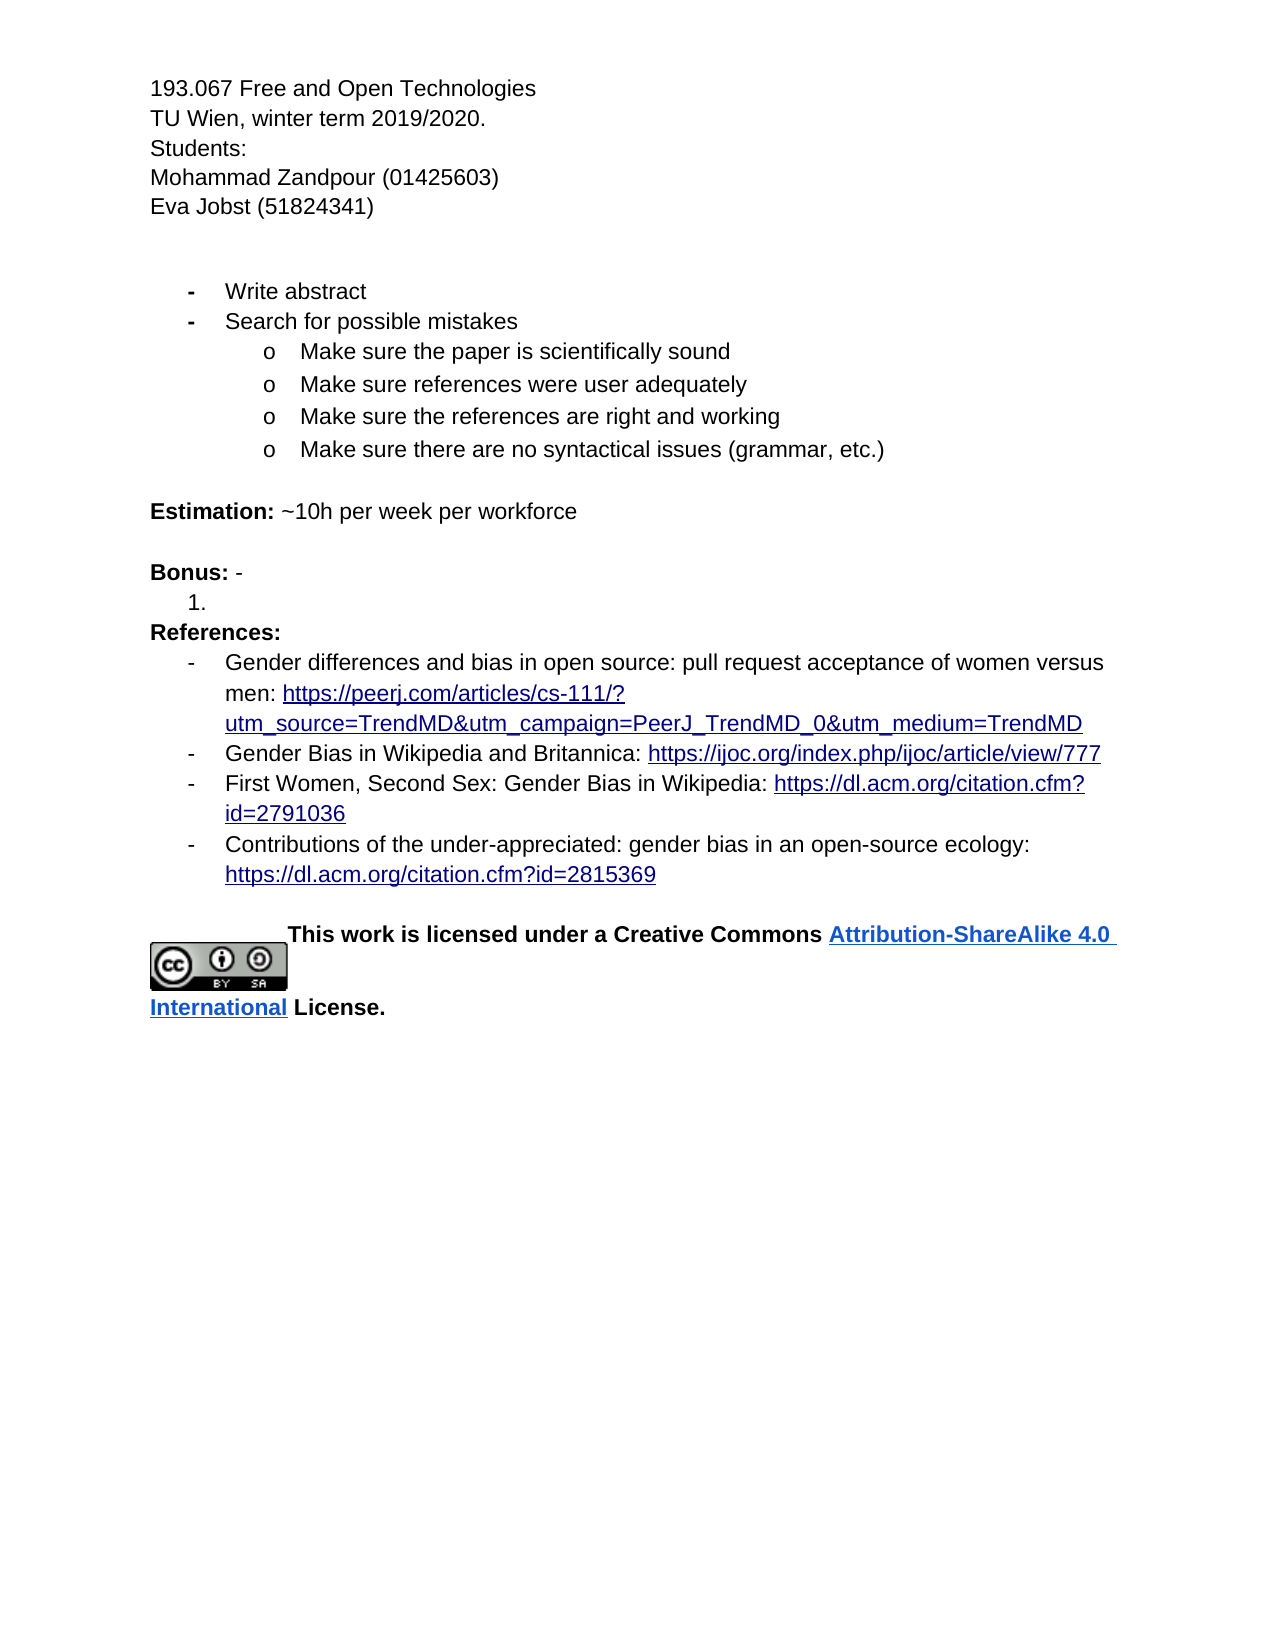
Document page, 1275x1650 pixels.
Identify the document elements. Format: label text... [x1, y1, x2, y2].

text Estimation: ~10h per week per workforce [150, 498, 1125, 524]
list Make sure the paper is scientifically sound [262, 338, 1125, 366]
list First Women, Second Sex: Gender Bias in Wikipedia: https://dl.acm.org/citation.cfm?id=2791036 [187, 770, 1125, 827]
list Make sure references were user adequately [262, 371, 1125, 399]
text This work is licensed under a Creative Commons Attribution-ShareAlike 4.0 International License. [150, 921, 1125, 1021]
list Gender differences and bias in open source: pull request acceptance of women versus men: https://peerj.com/articles/cs-111/?utm_source=TrendMD&utm_campaign=PeerJ_TrendMD_0&utm_medium=TrendMD [187, 649, 1125, 736]
list Contributions of the under-appreciated: gender bias in an open-source ecology: https://dl.acm.org/citation.cfm?id=2815369 [187, 831, 1125, 887]
list Search for possible mistakes [187, 308, 1125, 334]
list Gender Bias in Wikipedia and Britannica: https://ijoc.org/index.php/ijoc/article/view/777 [187, 740, 1125, 766]
list Make sure there are no syntactical issues (grammar, etc.) [262, 436, 1125, 464]
text Bonus: - [150, 559, 1125, 585]
list Make sure the references are right and working [262, 403, 1125, 431]
list Write abstract [187, 278, 1125, 304]
text References: [150, 619, 1125, 645]
